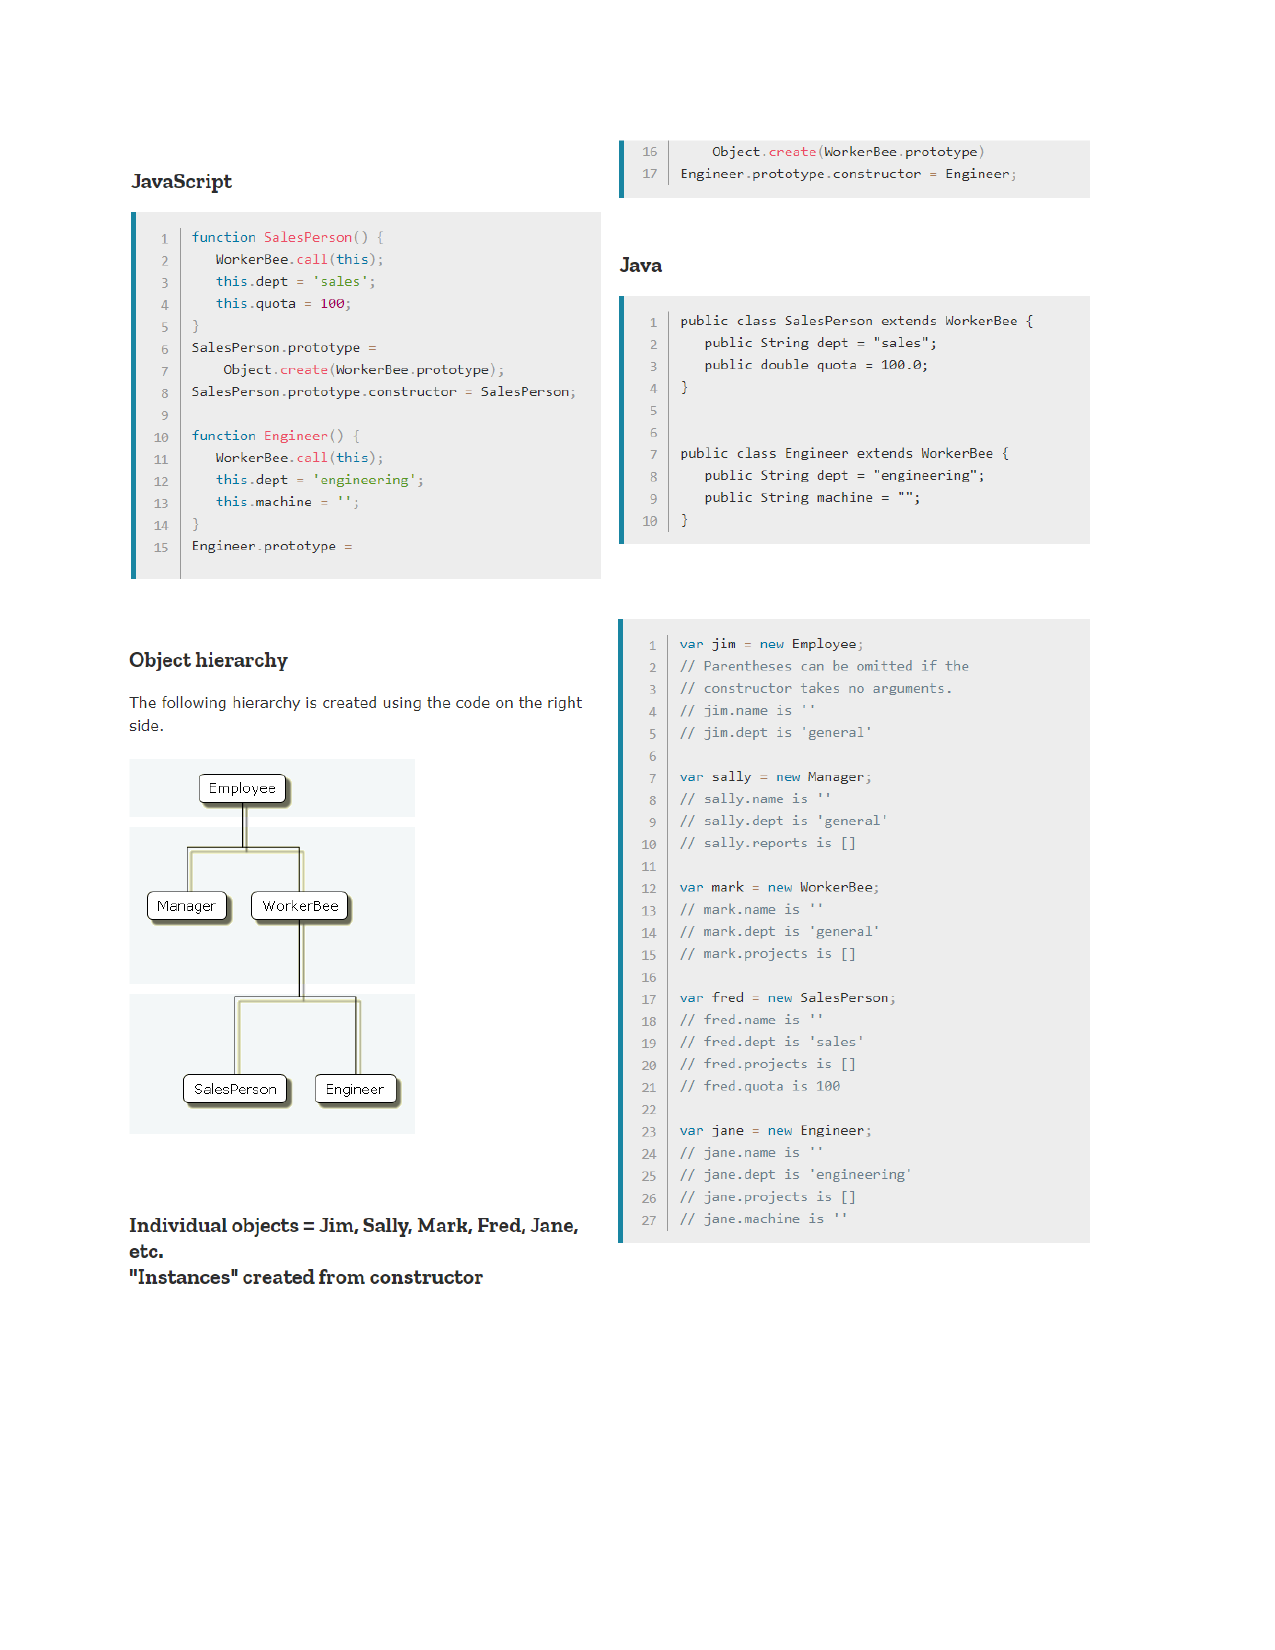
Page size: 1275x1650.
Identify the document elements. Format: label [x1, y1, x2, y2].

picture [118, 118, 1094, 584]
picture [118, 612, 1094, 1300]
